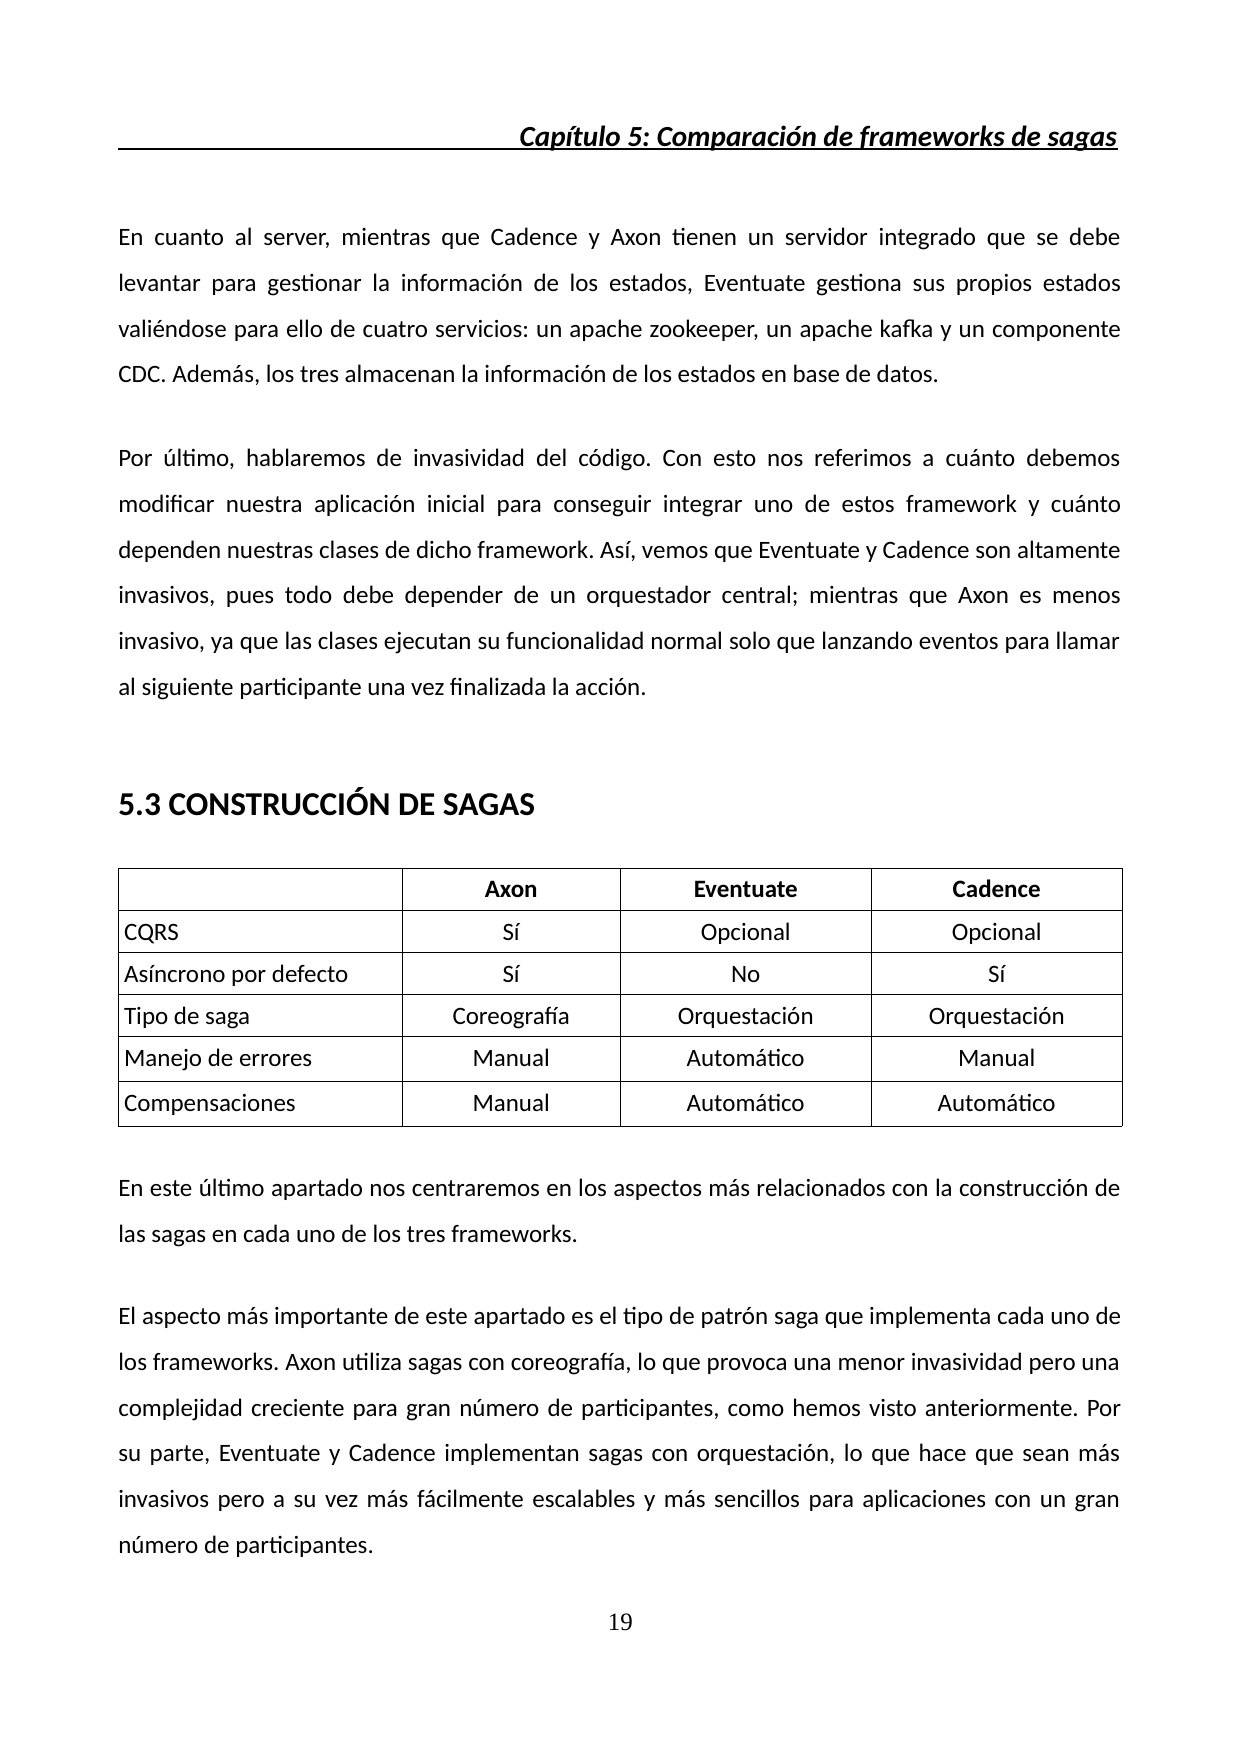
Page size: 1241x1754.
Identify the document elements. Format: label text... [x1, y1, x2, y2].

subtitle 5.3 CONSTRUCCIÓN DE SAGAS [118, 783, 1122, 824]
table_cell Opcional [872, 911, 1122, 952]
table_cell Asíncrono por defecto [119, 953, 402, 994]
text El aspecto más importante de este apartado es el tipo de patrón saga que implementa cada uno de los frameworks. Axon utiliza sagas con coreografía, lo que provoca una menor invasividad pero una complejidad creciente para gran número de participantes, como hemos visto anteriormente. Por su parte, Eventuate y Cadence implementan sagas con orquestación, lo que hace que sean más invasivos pero a su vez más fácilmente escalables y más sencillos para aplicaciones con un gran número de participantes. [118, 1300, 1122, 1559]
table_cell Sí [403, 953, 620, 994]
table_cell Opcional [621, 911, 871, 952]
text En este último apartado nos centraremos en los aspectos más relacionados con la construcción de las sagas en cada uno de los tres frameworks. [118, 1172, 1122, 1248]
table_cell Automático [621, 1037, 871, 1081]
table_header Eventuate [621, 869, 871, 910]
table_cell Automático [621, 1082, 871, 1126]
table_cell Sí [872, 953, 1122, 994]
table_header Cadence [872, 869, 1122, 910]
table_cell Manual [403, 1082, 620, 1126]
table_header Axon [403, 869, 620, 910]
table_cell Orquestación [872, 995, 1122, 1036]
table_cell Manejo de errores [119, 1037, 402, 1081]
table_cell Tipo de saga [119, 995, 402, 1036]
table_cell Coreografía [403, 995, 620, 1036]
table_cell No [621, 953, 871, 994]
table_cell Sí [403, 911, 620, 952]
table_cell CQRS [119, 911, 402, 952]
table_cell Manual [403, 1037, 620, 1081]
table_header [119, 869, 402, 910]
table_cell Automático [872, 1082, 1122, 1126]
table_cell Compensaciones [119, 1082, 402, 1126]
table_cell Manual [872, 1037, 1122, 1081]
text Por último, hablaremos de invasividad del código. Con esto nos referimos a cuánto debemos modificar nuestra aplicación inicial para conseguir integrar uno de estos framework y cuánto dependen nuestras clases de dicho framework. Así, vemos que Eventuate y Cadence son altamente invasivos, pues todo debe depender de un orquestador central; mientras que Axon es menos invasivo, ya que las clases ejecutan su funcionalidad normal solo que lanzando eventos para llamar al siguiente participante una vez finalizada la acción. [118, 442, 1122, 702]
text En cuanto al server, mientras que Cadence y Axon tienen un servidor integrado que se debe levantar para gestionar la información de los estados, Eventuate gestiona sus propios estados valiéndose para ello de cuatro servicios: un apache zookeeper, un apache kafka y un componente CDC. Además, los tres almacenan la información de los estados en base de datos. [118, 221, 1122, 389]
table_cell Orquestación [621, 995, 871, 1036]
